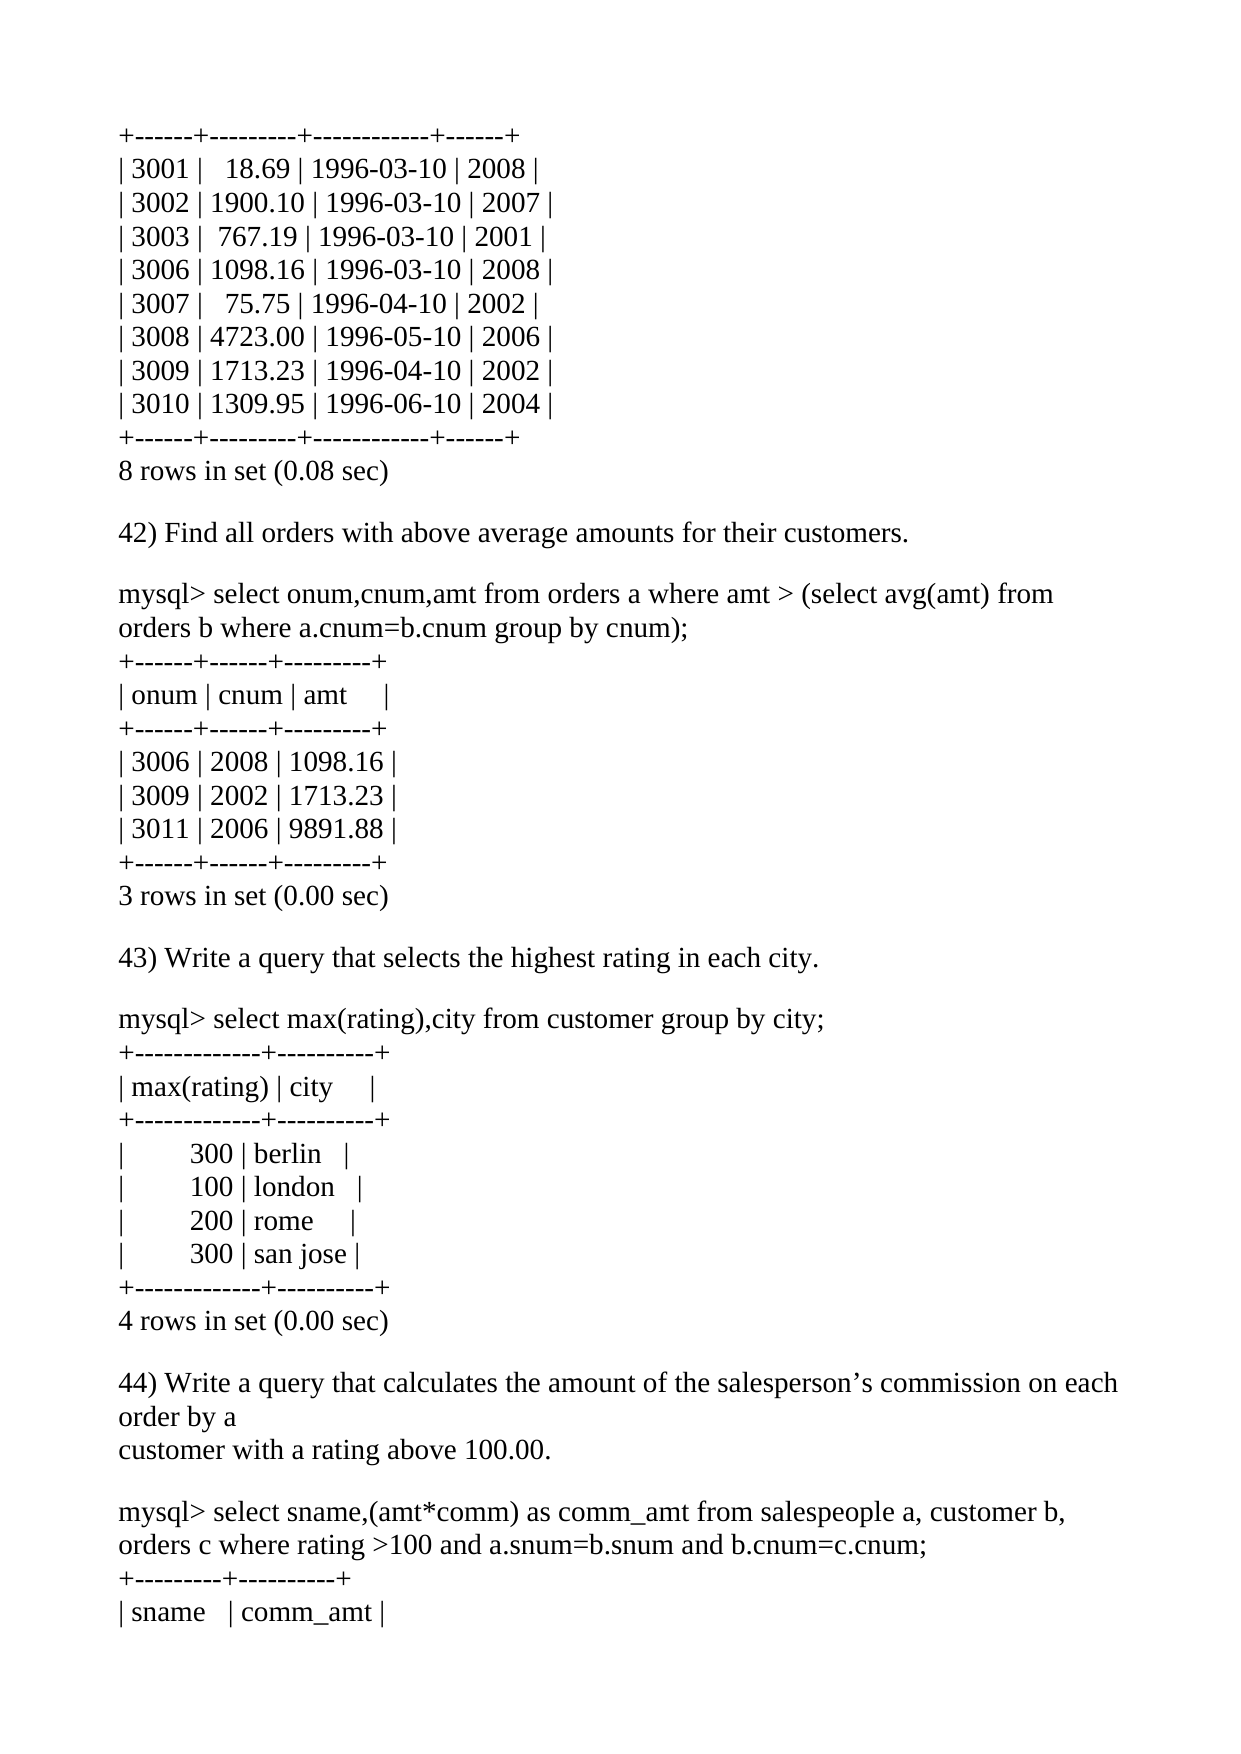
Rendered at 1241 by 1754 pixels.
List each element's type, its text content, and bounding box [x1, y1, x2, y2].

text | 3001 | 18.69 | 1996-03-10 | 2008 | [118, 152, 1122, 185]
text 8 rows in set (0.08 sec) [118, 453, 1122, 487]
text 3 rows in set (0.00 sec) [118, 878, 1122, 912]
text mysql> select max(rating),city from customer group by city; [118, 1002, 1122, 1035]
text | 3006 | 1098.16 | 1996-03-10 | 2008 | [118, 252, 1122, 286]
text +------+---------+------------+------+ [118, 118, 1122, 152]
text customer with a rating above 100.00. [118, 1432, 1122, 1466]
text +-------------+----------+ [118, 1102, 1122, 1136]
text | max(rating) | city | [118, 1069, 1122, 1102]
text | 3011 | 2006 | 9891.88 | [118, 811, 1122, 845]
text 43) Write a query that selects the highest rating in each city. [118, 940, 1122, 974]
text +------+------+---------+ [118, 845, 1122, 878]
text +------+---------+------------+------+ [118, 420, 1122, 453]
text 4 rows in set (0.00 sec) [118, 1303, 1122, 1337]
text 44) Write a query that calculates the amount of the salesperson’s commission on each order by a [118, 1365, 1122, 1432]
text | 300 | berlin | [118, 1136, 1122, 1169]
text | sname | comm_amt | [118, 1594, 1122, 1628]
text mysql> select onum,cnum,amt from orders a where amt > (select avg(amt) from orders b where a.cnum=b.cnum group by cnum); [118, 577, 1122, 644]
text | 3006 | 2008 | 1098.16 | [118, 744, 1122, 778]
text | onum | cnum | amt | [118, 677, 1122, 711]
text +------+------+---------+ [118, 711, 1122, 744]
text | 3003 | 767.19 | 1996-03-10 | 2001 | [118, 219, 1122, 252]
text | 300 | san jose | [118, 1236, 1122, 1270]
text mysql> select sname,(amt*comm) as comm_amt from salespeople a, customer b, orders c where rating >100 and a.snum=b.snum and b.cnum=c.cnum; [118, 1494, 1122, 1561]
text | 3009 | 1713.23 | 1996-04-10 | 2002 | [118, 353, 1122, 386]
text +-------------+----------+ [118, 1270, 1122, 1303]
text | 200 | rome | [118, 1203, 1122, 1236]
text +------+------+---------+ [118, 644, 1122, 677]
text | 3002 | 1900.10 | 1996-03-10 | 2007 | [118, 185, 1122, 219]
text | 3008 | 4723.00 | 1996-05-10 | 2006 | [118, 319, 1122, 353]
text | 3007 | 75.75 | 1996-04-10 | 2002 | [118, 286, 1122, 319]
text 42) Find all orders with above average amounts for their customers. [118, 515, 1122, 549]
text | 100 | london | [118, 1169, 1122, 1203]
text | 3010 | 1309.95 | 1996-06-10 | 2004 | [118, 386, 1122, 420]
text +---------+----------+ [118, 1561, 1122, 1594]
text | 3009 | 2002 | 1713.23 | [118, 778, 1122, 811]
text +-------------+----------+ [118, 1035, 1122, 1069]
